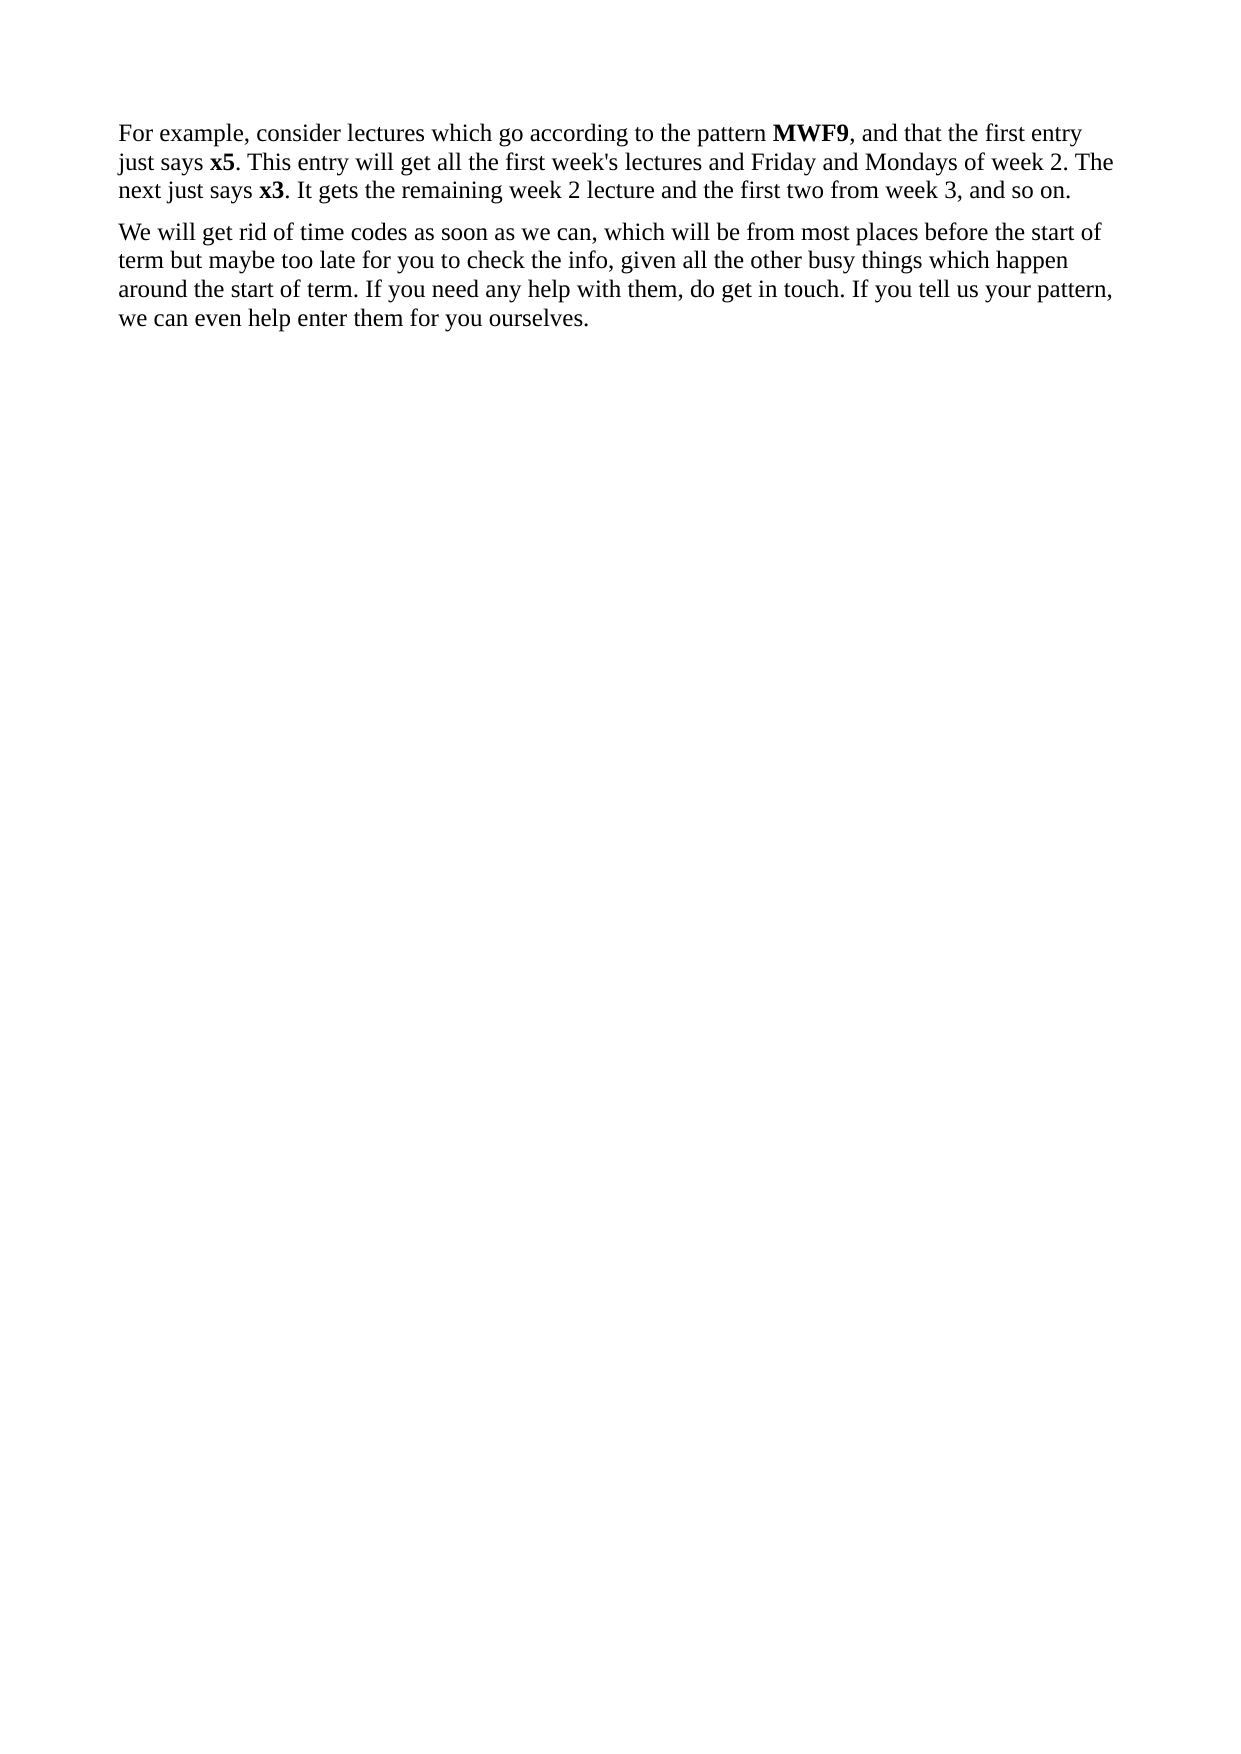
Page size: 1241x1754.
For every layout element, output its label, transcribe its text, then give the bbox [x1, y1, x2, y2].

text We will get rid of time codes as soon as we can, which will be from most places before the start of term but maybe too late for you to check the info, given all the other busy things which happen around the start of term. If you need any help with them, do get in touch. If you tell us your pattern, we can even help enter them for you ourselves. [118, 217, 1122, 332]
text For example, consider lectures which go according to the pattern MWF9, and that the first entry just says x5. This entry will get all the first week's lectures and Friday and Mondays of week 2. The next just says x3. It gets the remaining week 2 lecture and the first two from week 3, and so on. [118, 118, 1122, 204]
